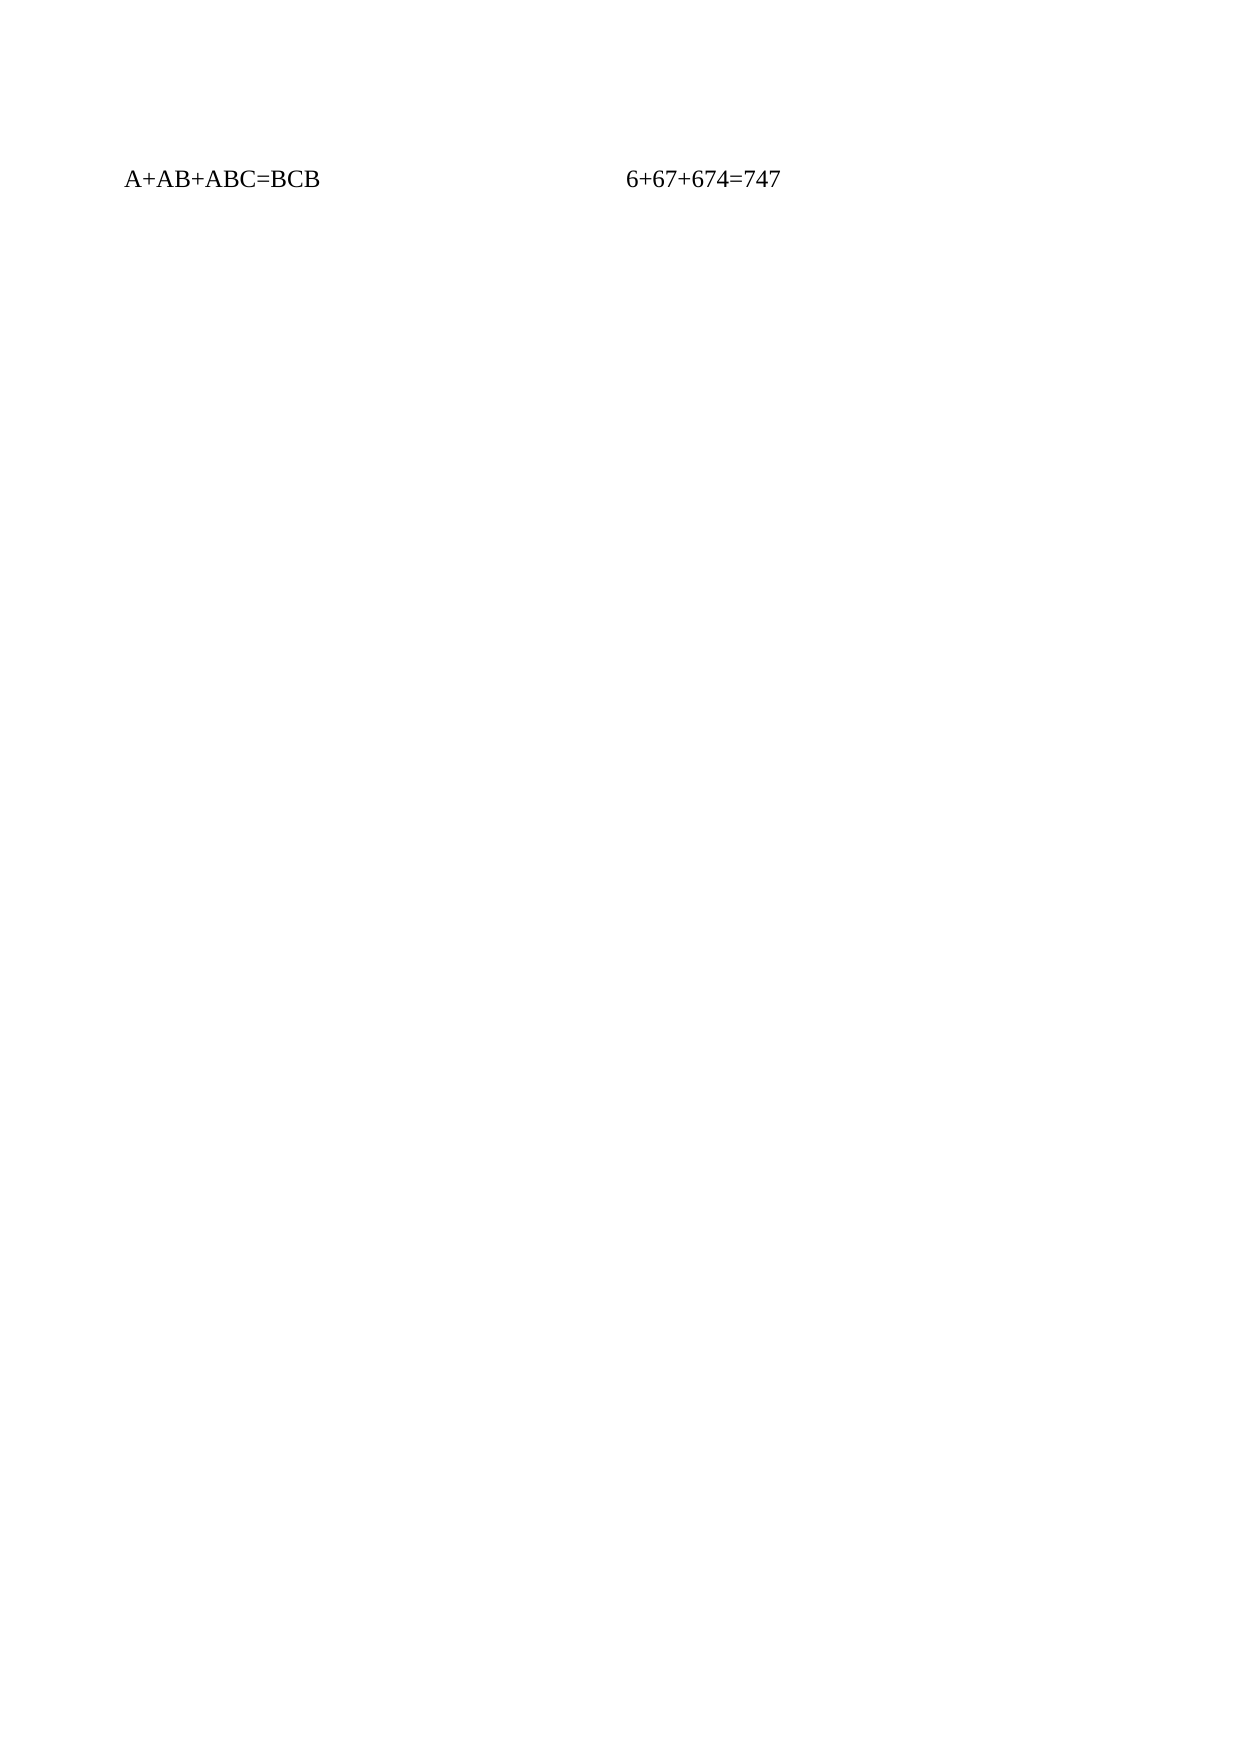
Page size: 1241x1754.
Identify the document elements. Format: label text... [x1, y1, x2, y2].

table_cell [118, 239, 620, 279]
table_cell [620, 319, 1122, 359]
table_cell [620, 359, 1122, 399]
table_cell A+AB+ABC=BCB [118, 158, 620, 198]
table_cell 6+67+674=747 [620, 158, 1122, 198]
table_cell [118, 400, 620, 440]
table_cell [118, 199, 620, 239]
table_cell [620, 440, 1122, 480]
table_cell [118, 359, 620, 399]
table_cell [118, 319, 620, 359]
table_cell [118, 118, 620, 158]
table_cell [118, 279, 620, 319]
table_cell [620, 279, 1122, 319]
table_cell [620, 118, 1122, 158]
table_cell [620, 199, 1122, 239]
table_cell [620, 239, 1122, 279]
table_cell [620, 400, 1122, 440]
table_cell [118, 440, 620, 480]
